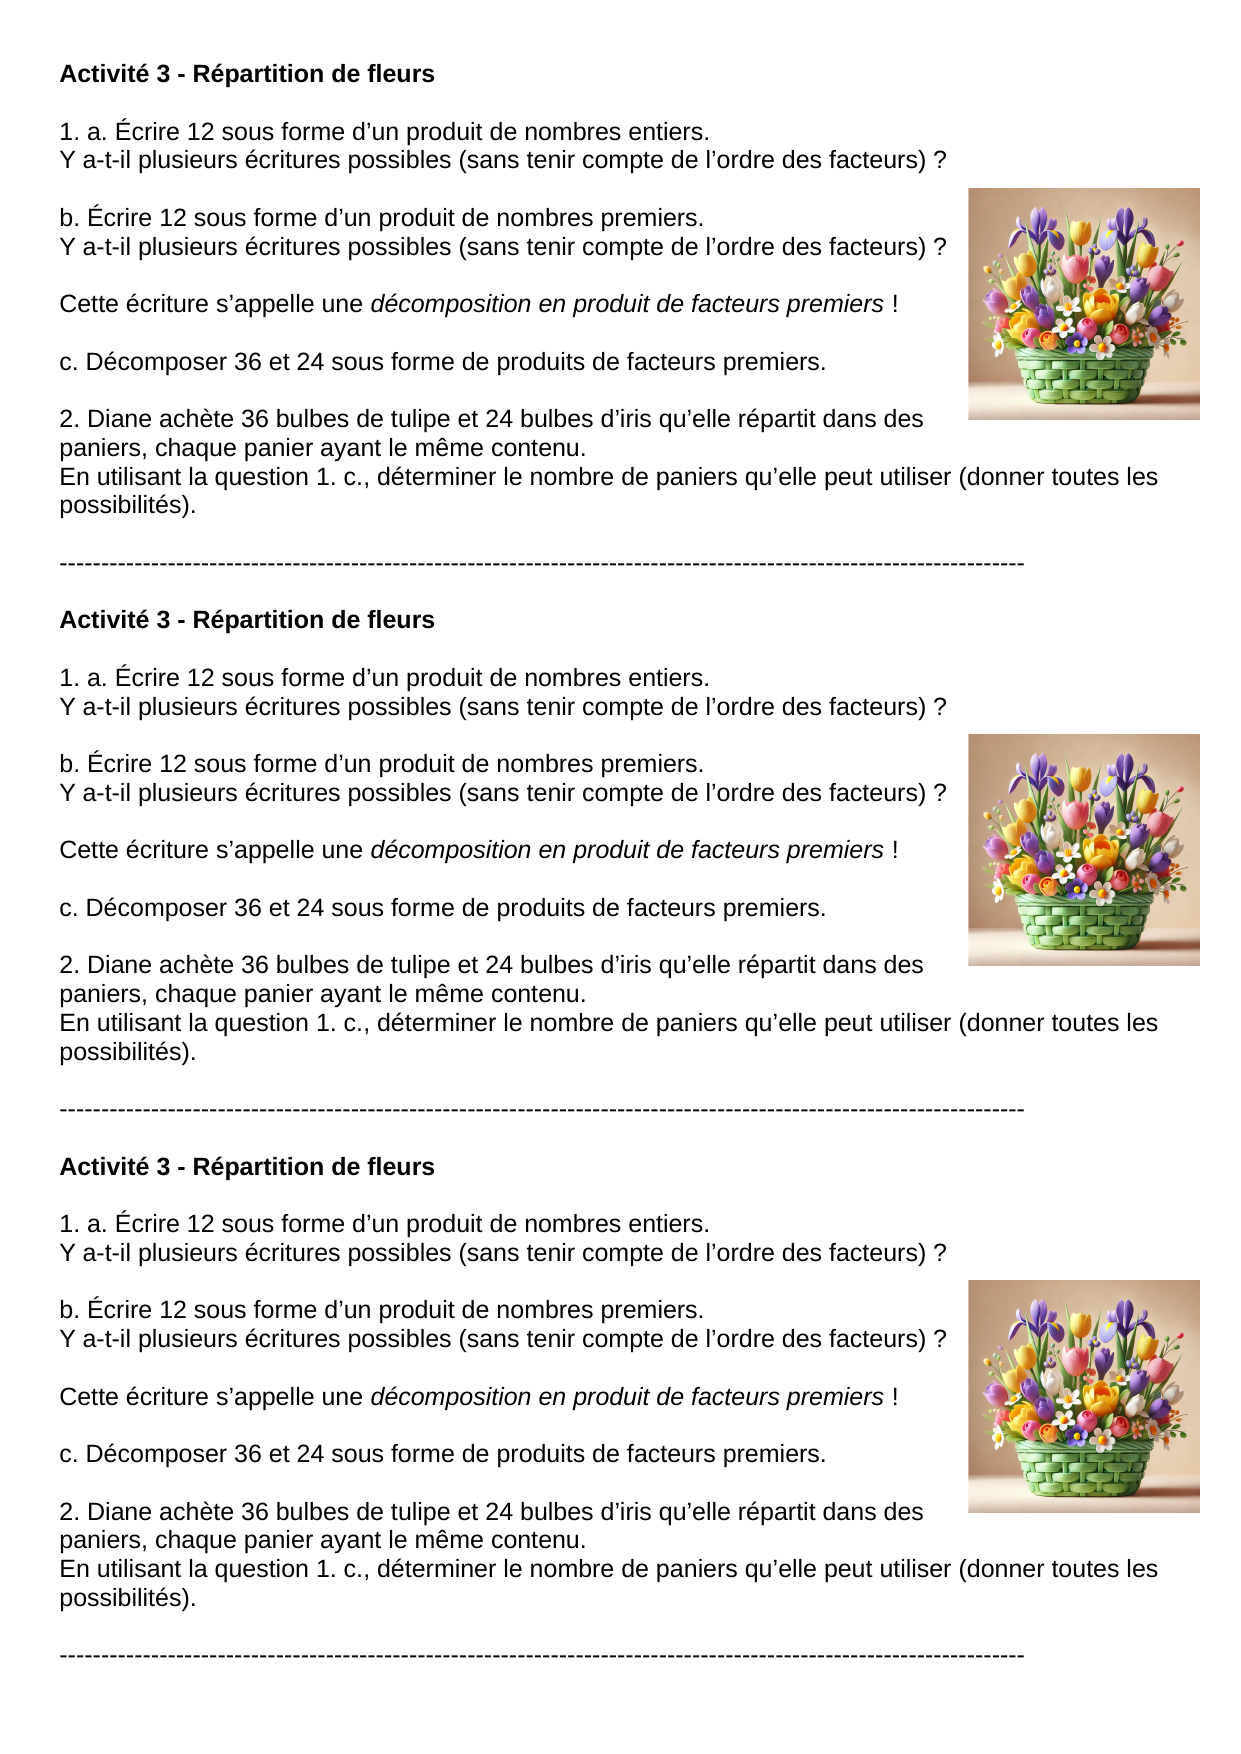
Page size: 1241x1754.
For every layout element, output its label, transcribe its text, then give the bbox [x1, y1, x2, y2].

picture [968, 188, 1200, 420]
picture [968, 734, 1200, 966]
text Activité 3 - Répartition de fleurs 1. a. Écrire 12 sous forme d’un produit de nombres entiers. Y a-t-il plusieurs écritures possibles (sans tenir compte de l’ordre des facteurs) ? b. Écrire 12 sous forme d’un produit de nombres premiers. Y a-t-il plusieurs écritures possibles (sans tenir compte de l’ordre des facteurs) ? Cette écriture s’appelle une décomposition en produit de facteurs premiers ! c. Décomposer 36 et 24 sous forme de produits de facteurs premiers. 2. Diane achète 36 bulbes de tulipe et 24 bulbes d’iris qu’elle répartit dans des paniers, chaque panier ayant le même contenu. En utilisant la question 1. c., déterminer le nombre de paniers qu’elle peut utiliser (donner toutes les possibilités). [59, 605, 1181, 1065]
text Activité 3 - Répartition de fleurs 1. a. Écrire 12 sous forme d’un produit de nombres entiers. Y a-t-il plusieurs écritures possibles (sans tenir compte de l’ordre des facteurs) ? b. Écrire 12 sous forme d’un produit de nombres premiers. Y a-t-il plusieurs écritures possibles (sans tenir compte de l’ordre des facteurs) ? Cette écriture s’appelle une décomposition en produit de facteurs premiers ! c. Décomposer 36 et 24 sous forme de produits de facteurs premiers. 2. Diane achète 36 bulbes de tulipe et 24 bulbes d’iris qu’elle répartit dans des paniers, chaque panier ayant le même contenu. En utilisant la question 1. c., déterminer le nombre de paniers qu’elle peut utiliser (donner toutes les possibilités). [59, 1152, 1181, 1612]
text -------------------------------------------------------------------------------------------------------------------- [59, 548, 1181, 577]
text Activité 3 - Répartition de fleurs 1. a. Écrire 12 sous forme d’un produit de nombres entiers. Y a-t-il plusieurs écritures possibles (sans tenir compte de l’ordre des facteurs) ? b. Écrire 12 sous forme d’un produit de nombres premiers. Y a-t-il plusieurs écritures possibles (sans tenir compte de l’ordre des facteurs) ? Cette écriture s’appelle une décomposition en produit de facteurs premiers ! c. Décomposer 36 et 24 sous forme de produits de facteurs premiers. 2. Diane achète 36 bulbes de tulipe et 24 bulbes d’iris qu’elle répartit dans des paniers, chaque panier ayant le même contenu. En utilisant la question 1. c., déterminer le nombre de paniers qu’elle peut utiliser (donner toutes les possibilités). [59, 59, 1181, 519]
picture [968, 1280, 1200, 1513]
text -------------------------------------------------------------------------------------------------------------------- [59, 1094, 1181, 1123]
text -------------------------------------------------------------------------------------------------------------------- [59, 1640, 1181, 1669]
